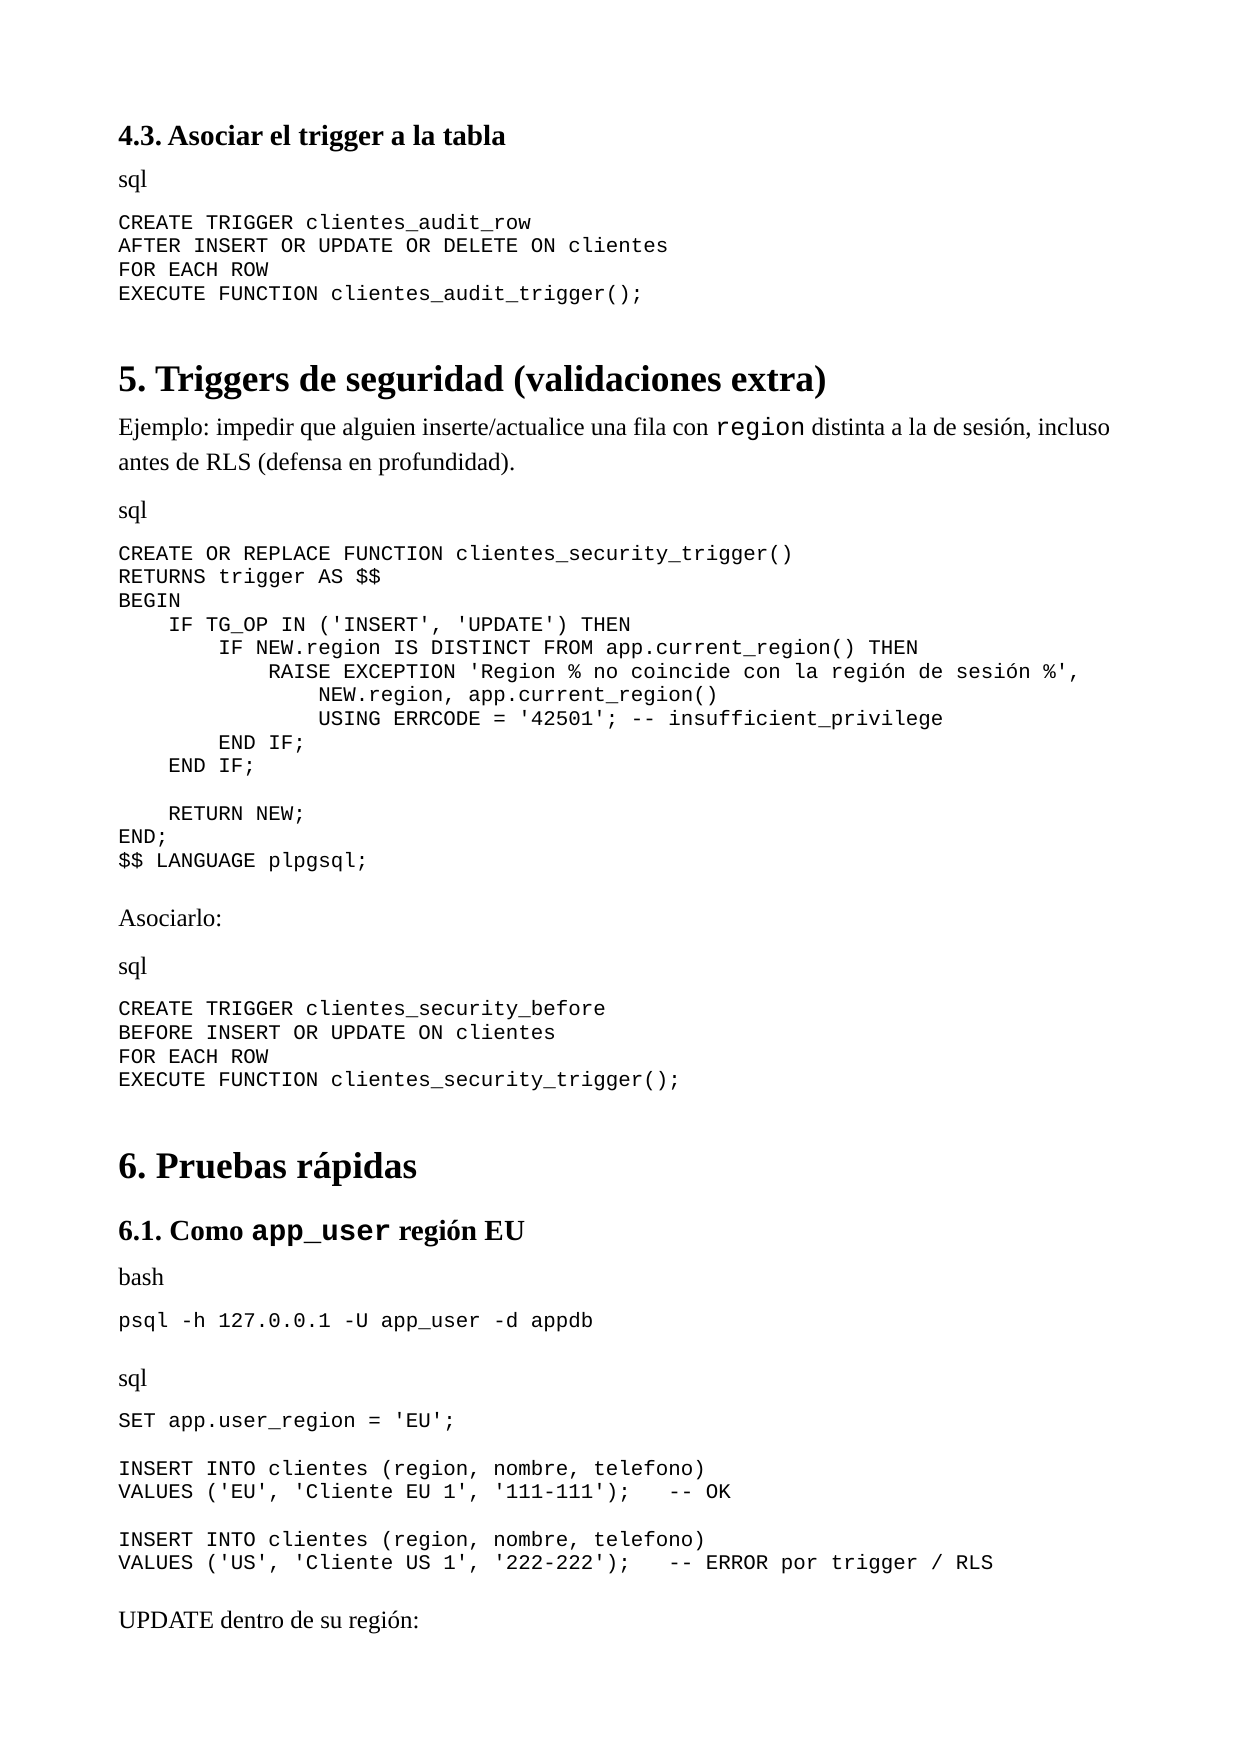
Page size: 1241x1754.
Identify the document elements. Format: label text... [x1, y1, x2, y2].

text SET app.user_region = 'EU'; [118, 1410, 1122, 1434]
text INSERT INTO clientes (region, nombre, telefono) [118, 1528, 1122, 1552]
text CREATE OR REPLACE FUNCTION clientes_security_trigger() [118, 543, 1122, 566]
text NEW.region, app.current_region() [118, 684, 1122, 708]
text BEFORE INSERT OR UPDATE ON clientes [118, 1022, 1122, 1046]
text EXECUTE FUNCTION clientes_audit_trigger(); [118, 283, 1122, 306]
text USING ERRCODE = '42501'; -- insufficient_privilege [118, 708, 1122, 732]
text RETURN NEW; [118, 803, 1122, 826]
text INSERT INTO clientes (region, nombre, telefono) [118, 1458, 1122, 1481]
subtitle 4.3. Asociar el trigger a la tabla [118, 118, 1122, 152]
text EXECUTE FUNCTION clientes_security_trigger(); [118, 1069, 1122, 1093]
text RAISE EXCEPTION 'Region % no coincide con la región de sesión %', [118, 661, 1122, 684]
subtitle 5. Triggers de seguridad (validaciones extra) [118, 357, 1122, 400]
text IF TG_OP IN ('INSERT', 'UPDATE') THEN [118, 613, 1122, 637]
text sql [118, 951, 1122, 979]
text CREATE TRIGGER clientes_audit_row [118, 212, 1122, 235]
text Asociarlo: [118, 903, 1122, 932]
text END IF; [118, 755, 1122, 779]
text VALUES ('EU', 'Cliente EU 1', '111-111'); -- OK [118, 1481, 1122, 1505]
text sql [118, 1363, 1122, 1391]
text END; [118, 826, 1122, 850]
text Ejemplo: impedir que alguien inserte/actualice una fila con region distinta a la de sesión, incluso antes de RLS (defensa en profundidad). [118, 412, 1122, 476]
text AFTER INSERT OR UPDATE OR DELETE ON clientes [118, 235, 1122, 259]
text BEGIN [118, 590, 1122, 613]
text FOR EACH ROW [118, 259, 1122, 283]
text UPDATE dentro de su región: [118, 1605, 1122, 1634]
text psql -h 127.0.0.1 -U app_user -d appdb [118, 1309, 1122, 1333]
text sql [118, 164, 1122, 193]
text VALUES ('US', 'Cliente US 1', '222-222'); -- ERROR por trigger / RLS [118, 1552, 1122, 1576]
text RETURNS trigger AS $$ [118, 566, 1122, 590]
text IF NEW.region IS DISTINCT FROM app.current_region() THEN [118, 637, 1122, 661]
text END IF; [118, 732, 1122, 755]
text CREATE TRIGGER clientes_security_before [118, 998, 1122, 1022]
text FOR EACH ROW [118, 1046, 1122, 1069]
text sql [118, 495, 1122, 524]
text $$ LANGUAGE plpgsql; [118, 850, 1122, 874]
subtitle 6.1. Como app_user región EU [118, 1213, 1122, 1249]
text bash [118, 1262, 1122, 1291]
subtitle 6. Pruebas rápidas [118, 1143, 1122, 1186]
